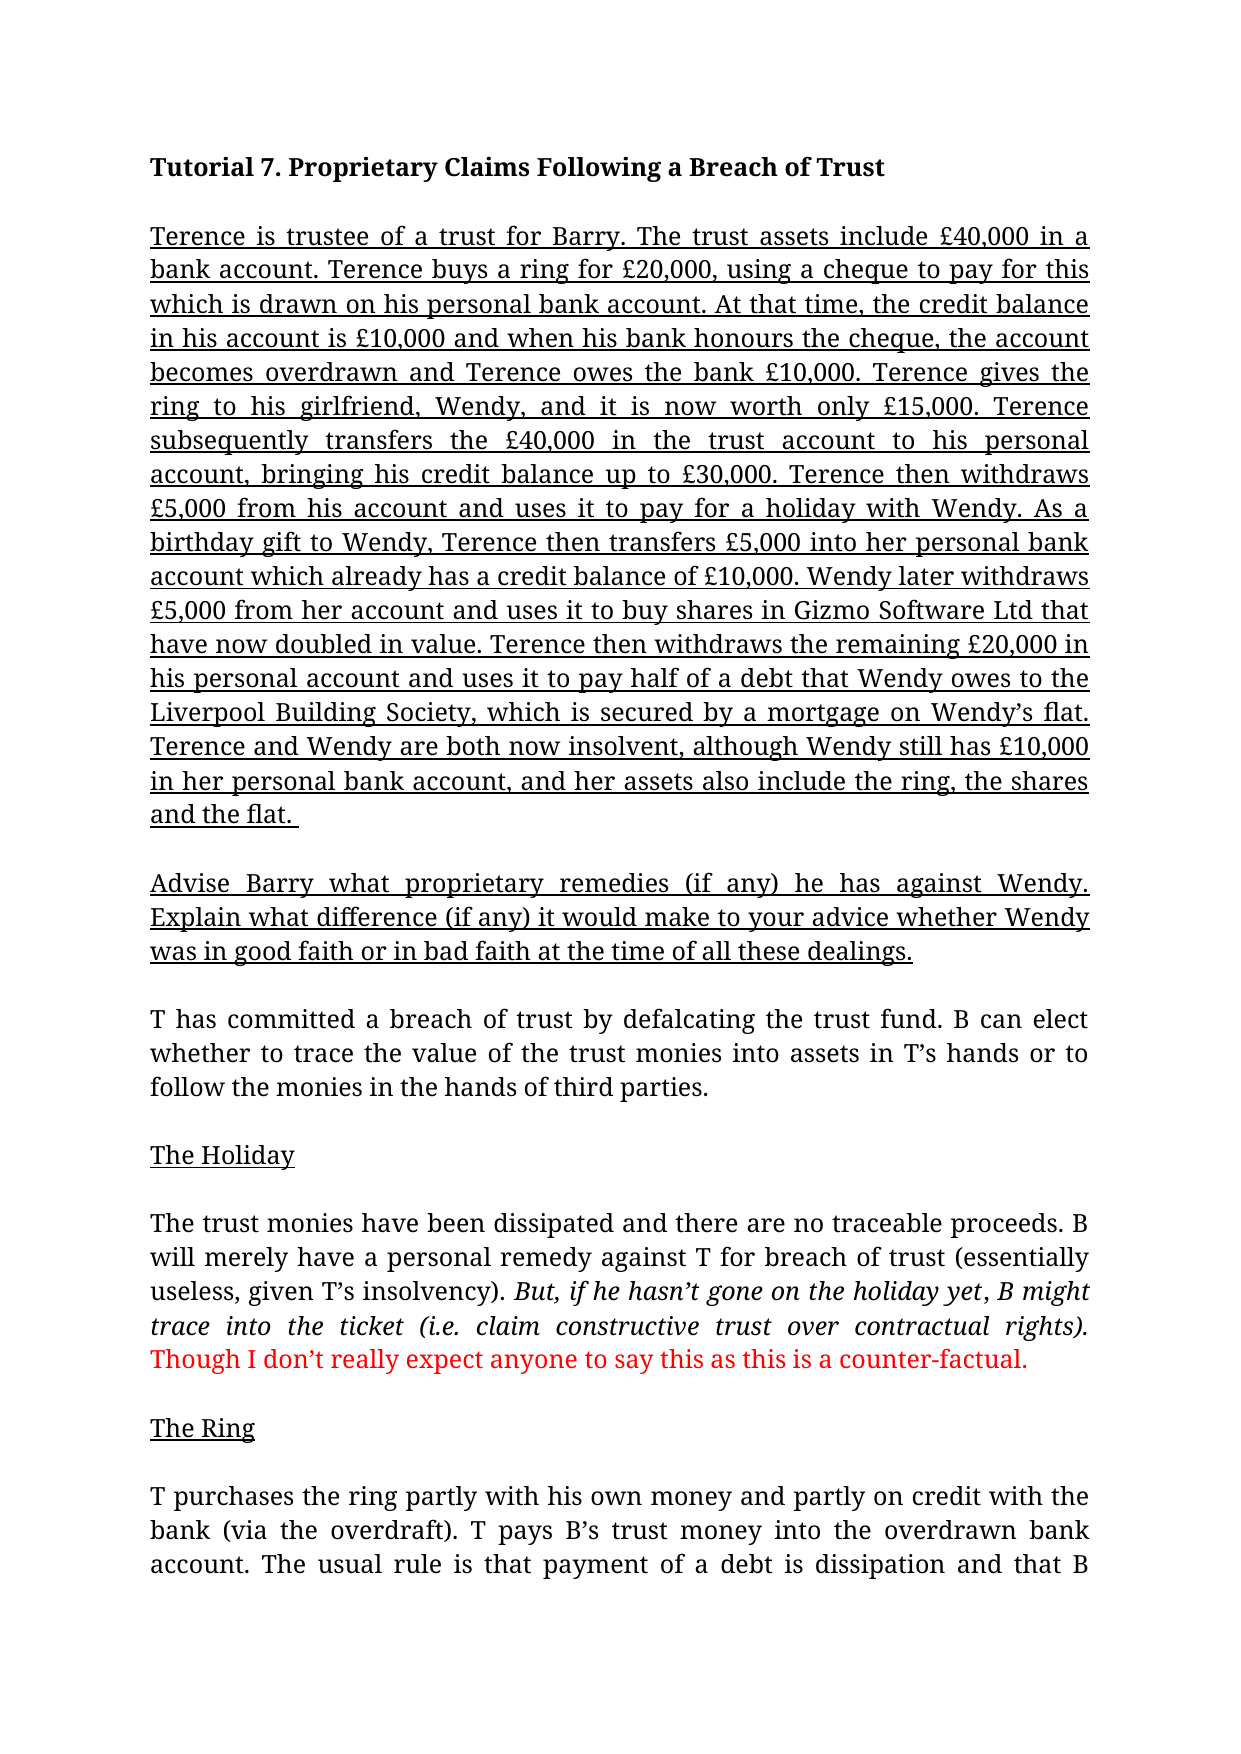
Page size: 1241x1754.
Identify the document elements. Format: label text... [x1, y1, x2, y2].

text his personal account and uses it to pay half of a debt that Wendy owes to the [150, 658, 1090, 690]
text £5,000 from his account and uses it to pay for a holiday with Wendy. As a birthday gift to Wendy, Terence then transfers £5,000 into her personal bank account which already has a credit balance of £10,000. Wendy later withdraws [150, 487, 1090, 588]
text account, bringing his credit balance up to £30,000. Terence then withdraws [150, 453, 1090, 485]
text Explain what difference (if any) it would make to your advice whether Wendy [150, 896, 1090, 928]
text Terence is trustee of a trust for Barry. The trust assets include £40,000 in a [150, 218, 1090, 247]
text T purchases the ring partly with his own money and partly on credit with the bank (via the overdraft). T pays B’s trust money into the overdrawn bank account. The usual rule is that payment of a debt is dissipation and that B [150, 1478, 1090, 1581]
text T has committed a breach of trust by defalcating the trust fund. B can elect whether to trace the value of the trust monies into assets in T’s hands or to follow the monies in the hands of third parties. [150, 1002, 1090, 1104]
text which is drawn on his personal bank account. At that time, the credit balance [150, 283, 1090, 315]
text was in good faith or in bad faith at the time of all these dealings. [150, 930, 1090, 967]
text £5,000 from her account and uses it to buy shares in Gizmo Software Ltd that [150, 589, 1090, 622]
subtitle Tutorial 7. Proprietary Claims Following a Breach of Trust [150, 150, 1090, 184]
text bank account. Terence buys a ring for £20,000, using a cheque to pay for this [150, 249, 1090, 281]
text have now doubled in value. Terence then withdraws the remaining £20,000 in [150, 623, 1090, 656]
text The Holiday [150, 1138, 1090, 1172]
text Terence and Wendy are both now insolvent, although Wendy still has £10,000 [150, 726, 1090, 758]
text Advise Barry what proprietary remedies (if any) he has against Wendy. [150, 865, 1090, 894]
text in her personal bank account, and her assets also include the ring, the shares and the flat. [150, 760, 1090, 831]
text Liverpool Building Society, which is secured by a mortgage on Wendy’s flat. [150, 692, 1090, 724]
text The trust monies have been dissipated and there are no traceable proceeds. B will merely have a personal remedy against T for breach of trust (essentially useless, given T’s insolvency). But, if he hasn’t gone on the holiday yet, B might trace into the ticket (i.e. claim constructive trust over contractual rights). Though I don’t really expect anyone to say this as this is a counter-factual. [150, 1206, 1090, 1376]
text The Ring [150, 1410, 1090, 1444]
text becomes overdrawn and Terence owes the bank £10,000. Terence gives the [150, 351, 1090, 383]
text subsequently transfers the £40,000 in the trust account to his personal [150, 419, 1090, 451]
text in his account is £10,000 and when his bank honours the cheque, the account [150, 317, 1090, 349]
text ring to his girlfriend, Wendy, and it is now worth only £15,000. Terence [150, 385, 1090, 417]
